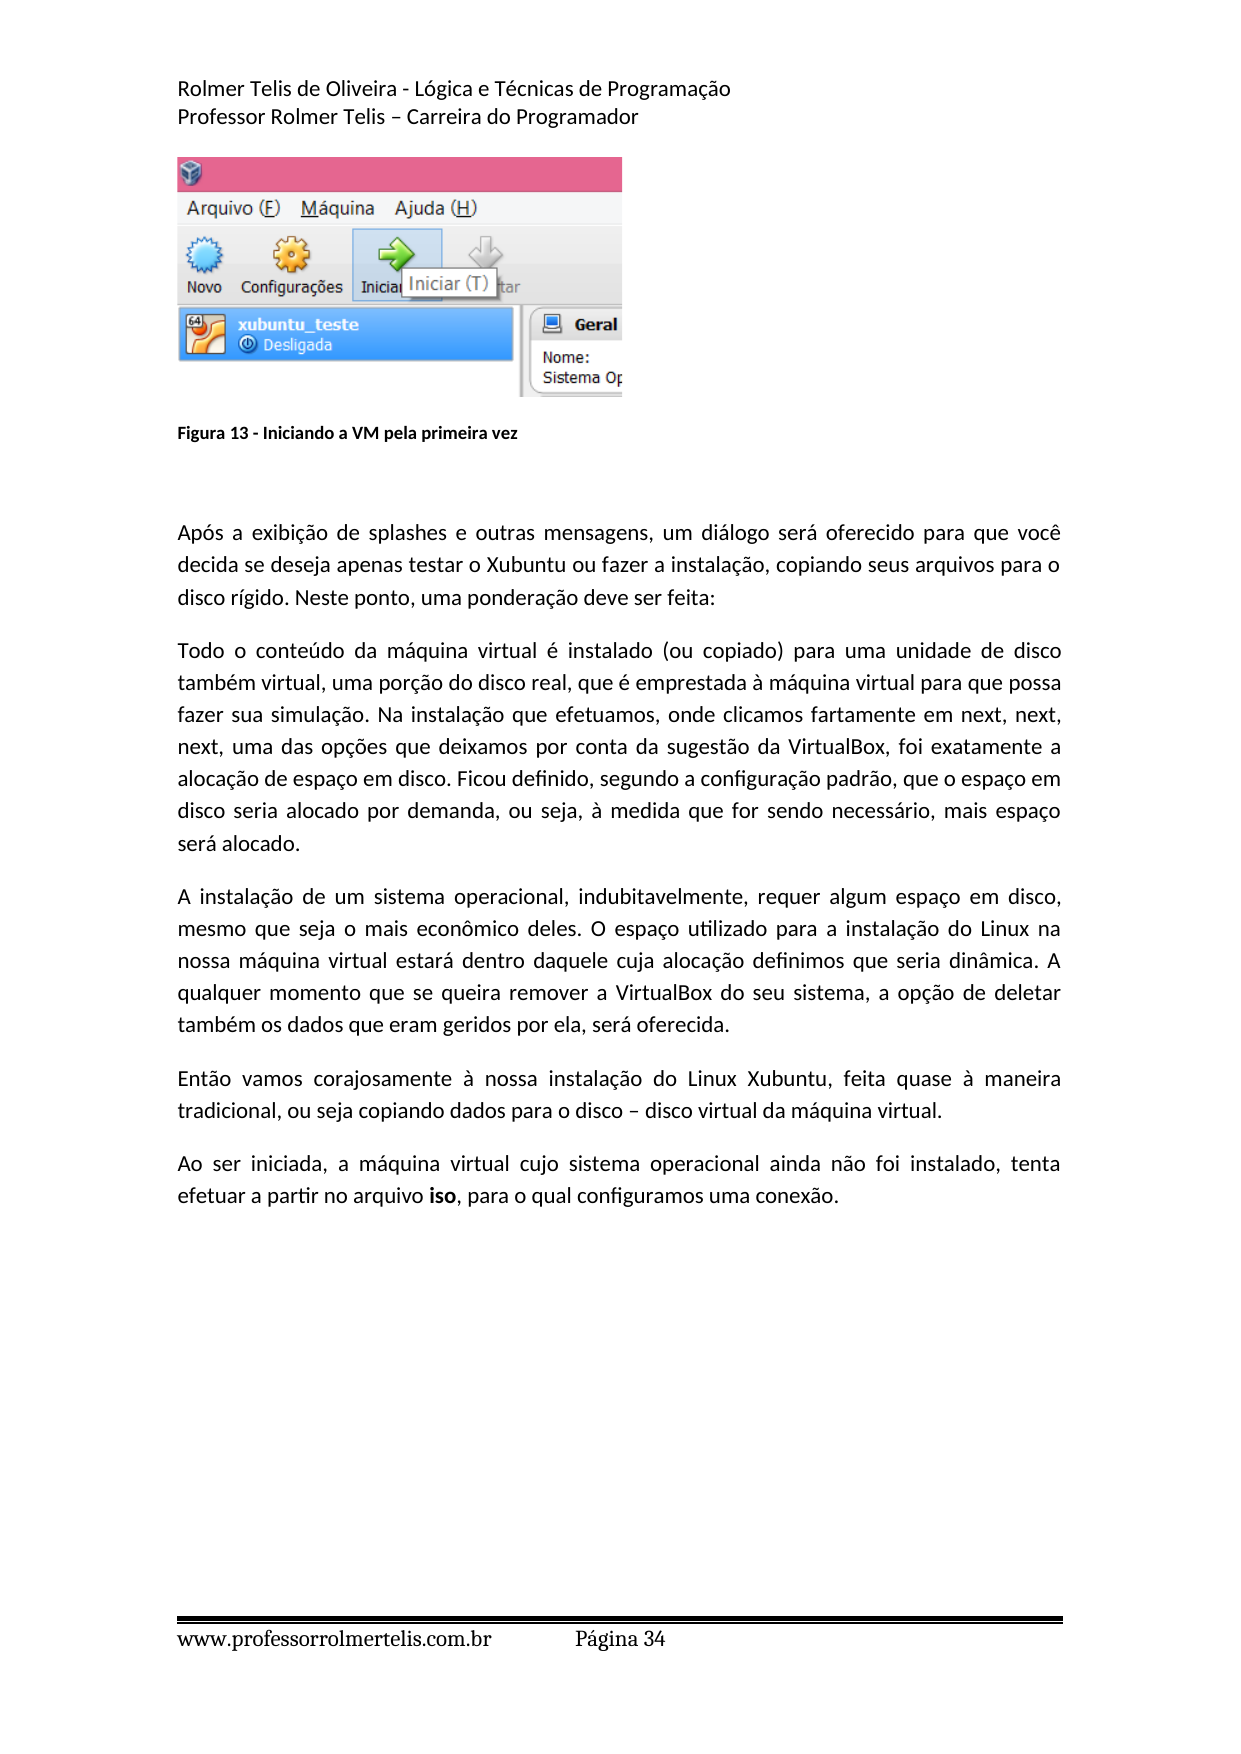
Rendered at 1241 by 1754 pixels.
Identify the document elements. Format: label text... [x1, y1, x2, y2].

text Ao ser iniciada, a máquina virtual cujo sistema operacional ainda não foi instalado, tenta efetuar a partir no arquivo iso, para o qual configuramos uma conexão. [177, 1149, 1063, 1209]
text Então vamos corajosamente à nossa instalação do Linux Xubuntu, feita quase à maneira tradicional, ou seja copiando dados para o disco – disco virtual da máquina virtual. [177, 1064, 1063, 1124]
picture [177, 157, 623, 397]
text Todo o conteúdo da máquina virtual é instalado (ou copiado) para uma unidade de disco também virtual, uma porção do disco real, que é emprestada à máquina virtual para que possa fazer sua simulação. Na instalação que efetuamos, onde clicamos fartamente em next, next, next, uma das opções que deixamos por conta da sugestão da VirtualBox, foi exatamente a alocação de espaço em disco. Ficou definido, segundo a configuração padrão, que o espaço em disco seria alocado por demanda, ou seja, à medida que for sendo necessário, mais espaço será alocado. [177, 636, 1063, 857]
text Após a exibição de splashes e outras mensagens, um diálogo será oferecido para que você decida se deseja apenas testar o Xubuntu ou fazer a instalação, copiando seus arquivos para o disco rígido. Neste ponto, uma ponderação deve ser feita: [177, 518, 1063, 611]
text Figura 13 - Iniciando a VM pela primeira vez [177, 422, 1063, 444]
text A instalação de um sistema operacional, indubitavelmente, requer algum espaço em disco, mesmo que seja o mais econômico deles. O espaço utilizado para a instalação do Linux na nossa máquina virtual estará dentro daquele cuja alocação definimos que seria dinâmica. A qualquer momento que se queira remover a VirtualBox do seu sistema, a opção de deletar também os dados que eram geridos por ela, será oferecida. [177, 882, 1063, 1039]
